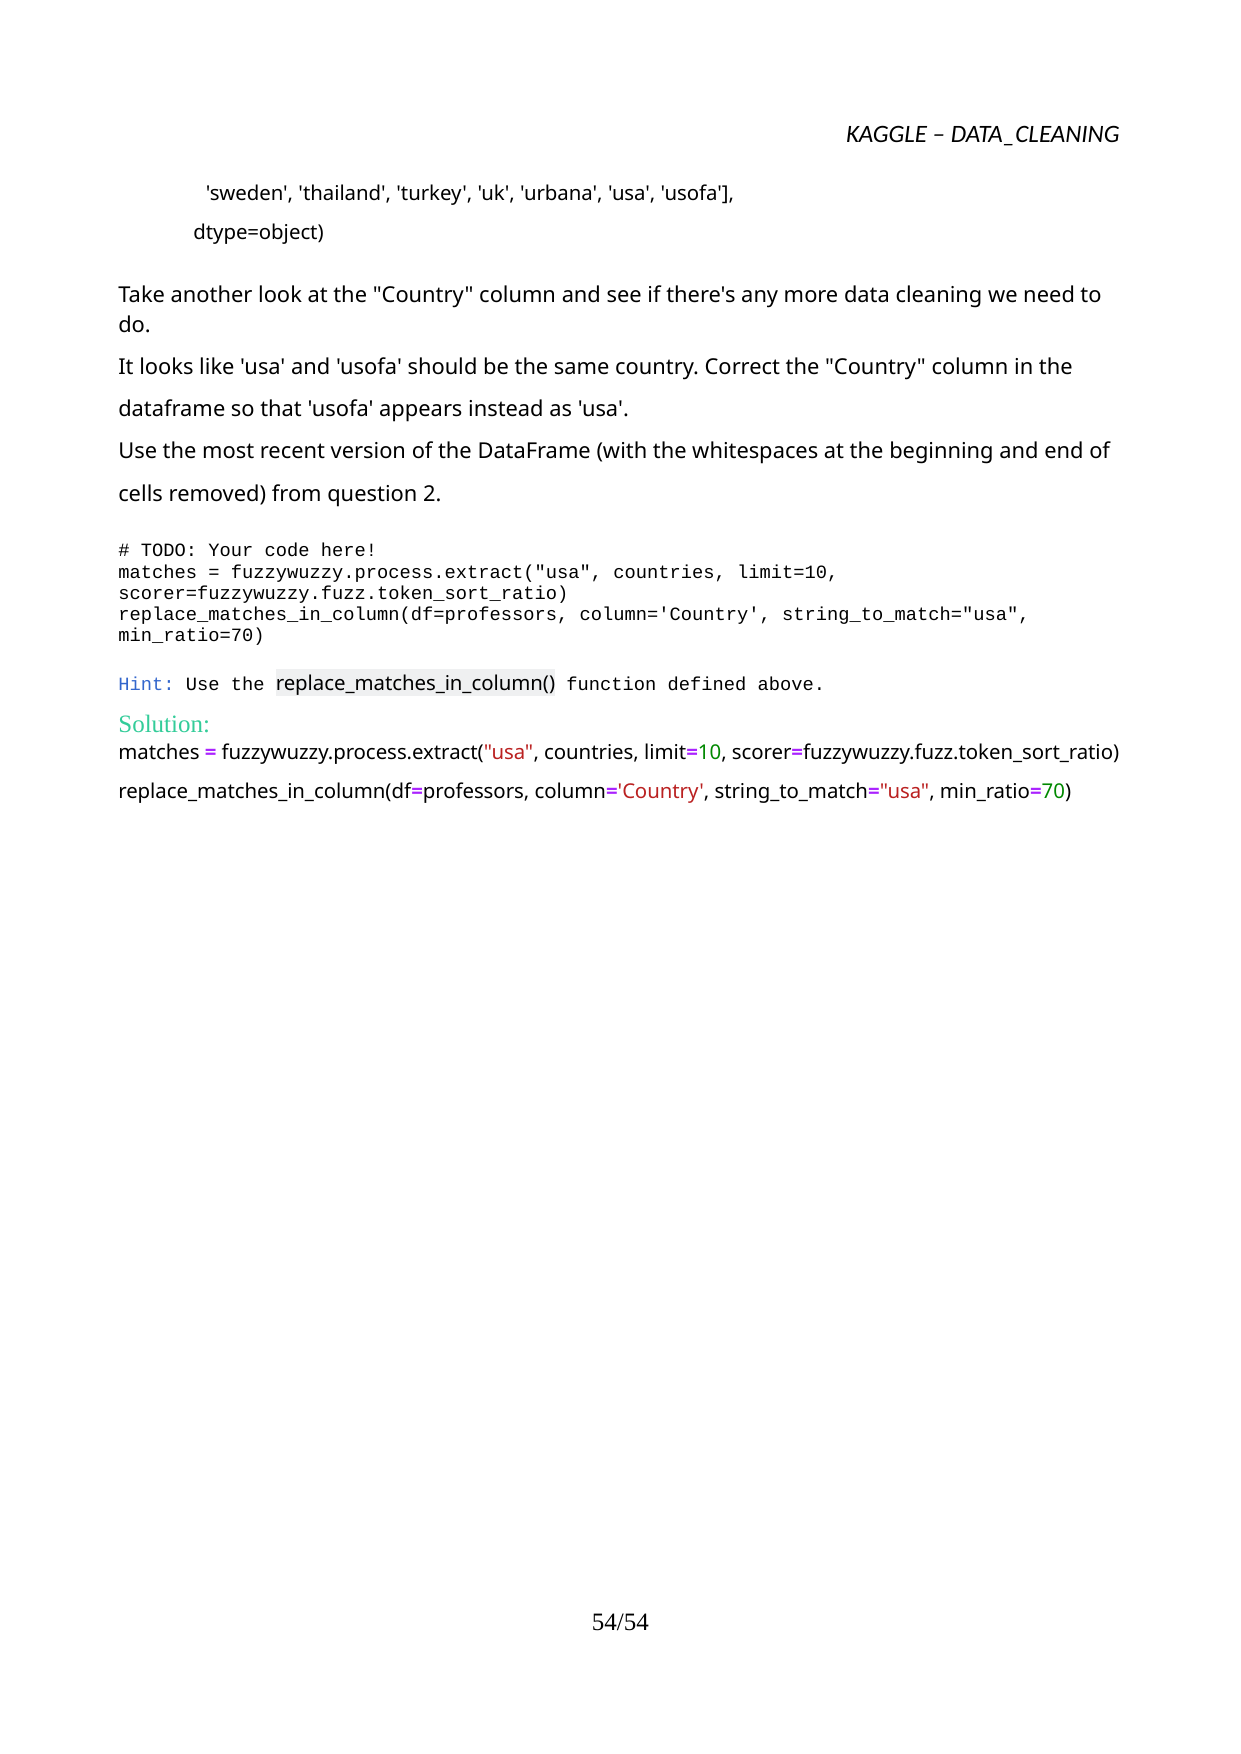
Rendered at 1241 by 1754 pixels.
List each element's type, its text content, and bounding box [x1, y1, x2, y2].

text 'sweden', 'thailand', 'turkey', 'uk', 'urbana', 'usa', 'usofa'], [118, 178, 1122, 206]
text replace_matches_in_column(df=professors, column='Country', string_to_match="usa", min_ratio=70) [118, 777, 1122, 805]
text replace_matches_in_column(df=professors, column='Country', string_to_match="usa", min_ratio=70) [118, 605, 1122, 647]
text Take another look at the "Country" column and see if there's any more data cleaning we need to do. [118, 279, 1122, 338]
text Hint: Use the replace_matches_in_column() function defined above. [118, 669, 1122, 696]
text dtype=object) [118, 218, 1122, 246]
text Use the most recent version of the DataFrame (with the whitespaces at the beginning and end of cells removed) from question 2. [118, 435, 1122, 507]
text Solution: [118, 709, 1122, 738]
text matches = fuzzywuzzy.process.extract("usa", countries, limit=10, scorer=fuzzywuzzy.fuzz.token_sort_ratio) [118, 738, 1122, 765]
text matches = fuzzywuzzy.process.extract("usa", countries, limit=10, scorer=fuzzywuzzy.fuzz.token_sort_ratio) [118, 562, 1122, 605]
text It looks like 'usa' and 'usofa' should be the same country. Correct the "Country" column in the dataframe so that 'usofa' appears instead as 'usa'. [118, 351, 1122, 423]
text # TODO: Your code here! [118, 541, 1122, 562]
